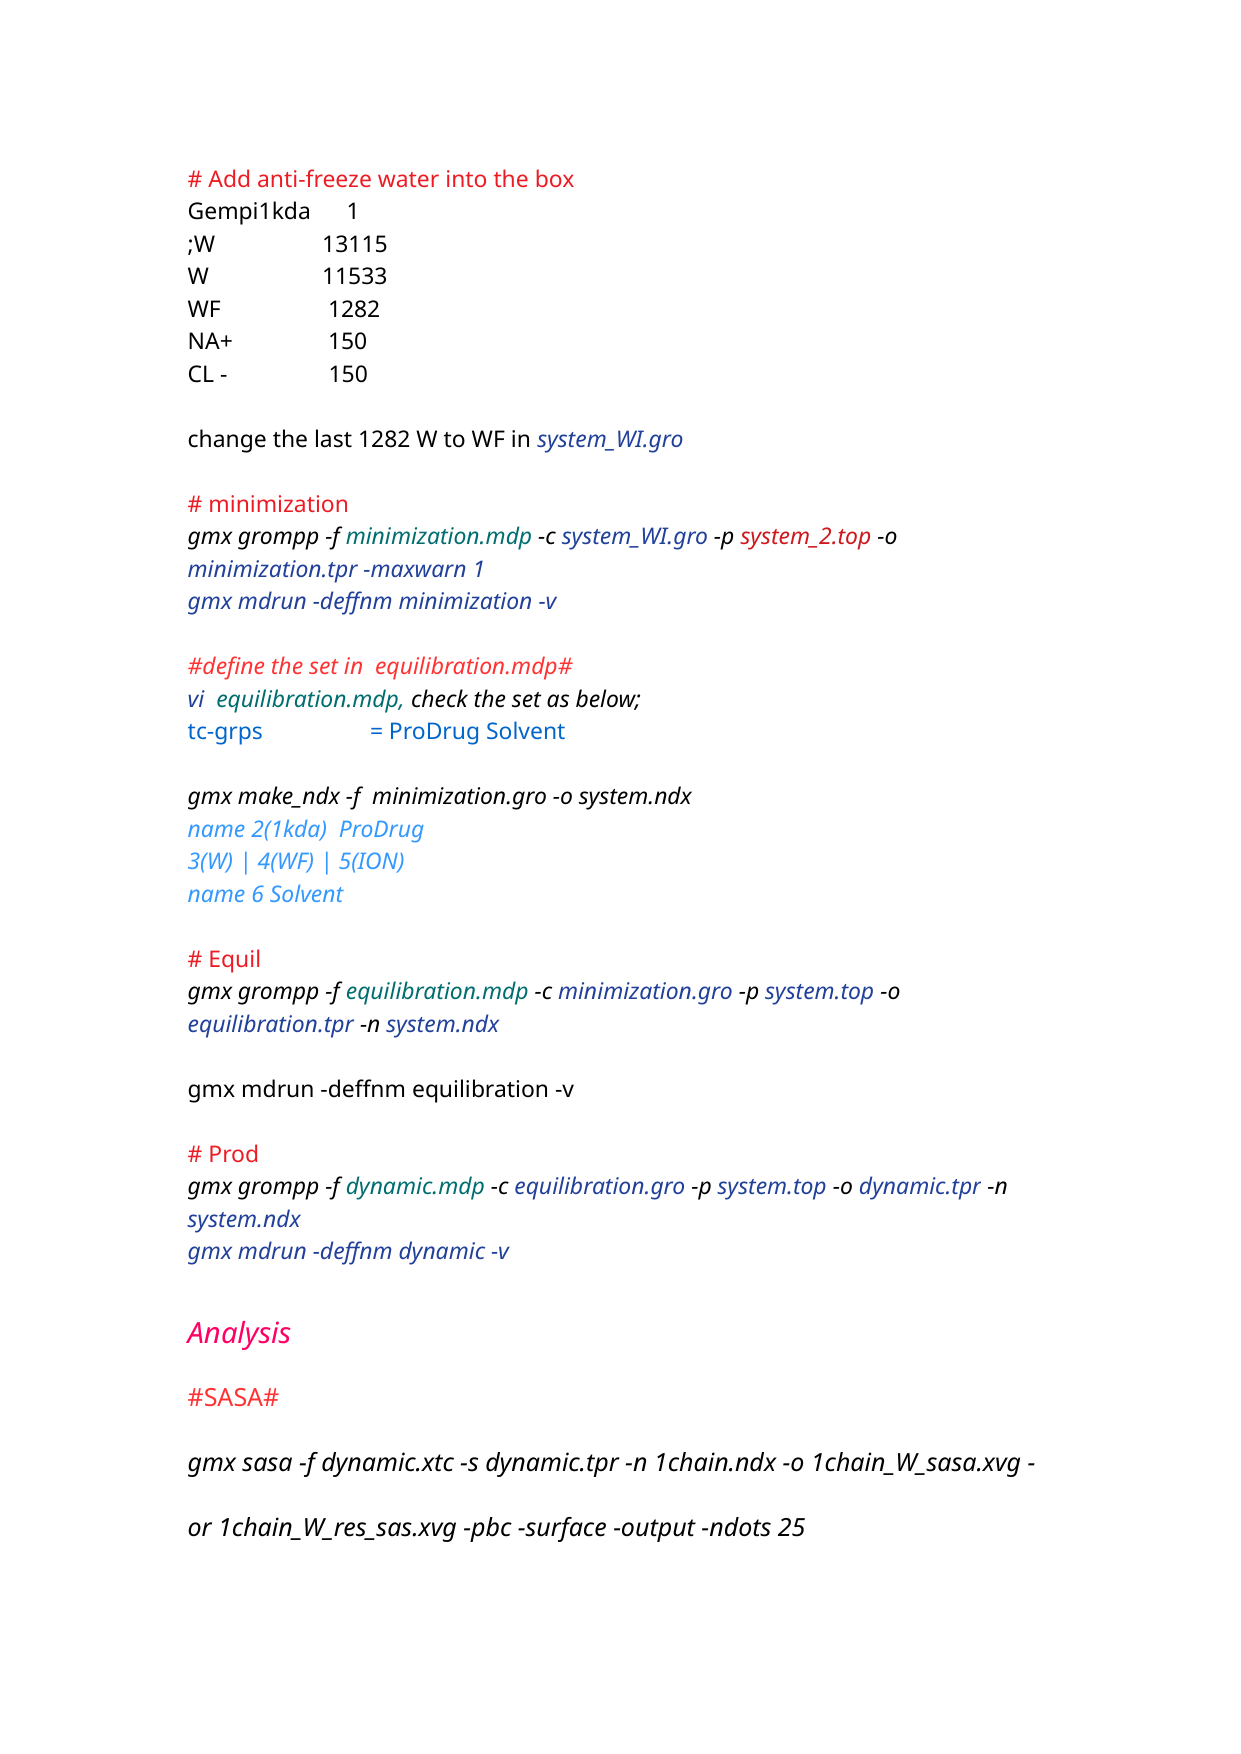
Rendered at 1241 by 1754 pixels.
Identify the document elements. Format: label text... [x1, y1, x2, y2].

text 3(W) | 4(WF) | 5(ION) [187, 844, 1053, 877]
text name 2(1kda) ProDrug [187, 812, 1053, 844]
text gmx mdrun -deffnm dynamic -v [187, 1234, 1053, 1267]
text gmx grompp -f dynamic.mdp -c equilibration.gro -p system.top -o dynamic.tpr -n system.ndx [187, 1169, 1053, 1234]
text gmx mdrun -deffnm equilibration -v [187, 1072, 1053, 1104]
text gmx grompp -f minimization.mdp -c system_WI.gro -p system_2.top -o minimization.tpr -maxwarn 1 [187, 519, 1053, 584]
text Gempi1kda 1 [187, 194, 1053, 227]
text name 6 Solvent [187, 877, 1053, 909]
text # Prod [187, 1137, 1053, 1169]
text #define the set in equilibration.mdp# [187, 649, 1053, 682]
text gmx sasa -f dynamic.xtc -s dynamic.tpr -n 1chain.ndx -o 1chain_W_sasa.xvg -or 1chain_W_res_sas.xvg -pbc -surface -output -ndots 25 [187, 1429, 1053, 1559]
text # Equil [187, 942, 1053, 974]
text ;W 13115 [187, 227, 1053, 259]
text gmx mdrun -deffnm minimization -v [187, 584, 1053, 617]
text # minimization [187, 487, 1053, 519]
text change the last 1282 W to WF in system_WI.gro [187, 422, 1053, 454]
text Analysis [187, 1299, 1053, 1364]
text W 11533 [187, 259, 1053, 292]
text CL - 150 [187, 357, 1053, 389]
text WF 1282 [187, 292, 1053, 324]
text vi equilibration.mdp, check the set as below; [187, 682, 1053, 714]
text #SASA# [187, 1364, 1053, 1429]
text tc-grps = ProDrug Solvent [187, 714, 1053, 747]
text # Add anti-freeze water into the box [187, 162, 1053, 194]
text gmx make_ndx -f minimization.gro -o system.ndx [187, 779, 1053, 812]
text NA+ 150 [187, 324, 1053, 357]
text gmx grompp -f equilibration.mdp -c minimization.gro -p system.top -o equilibration.tpr -n system.ndx [187, 974, 1053, 1039]
